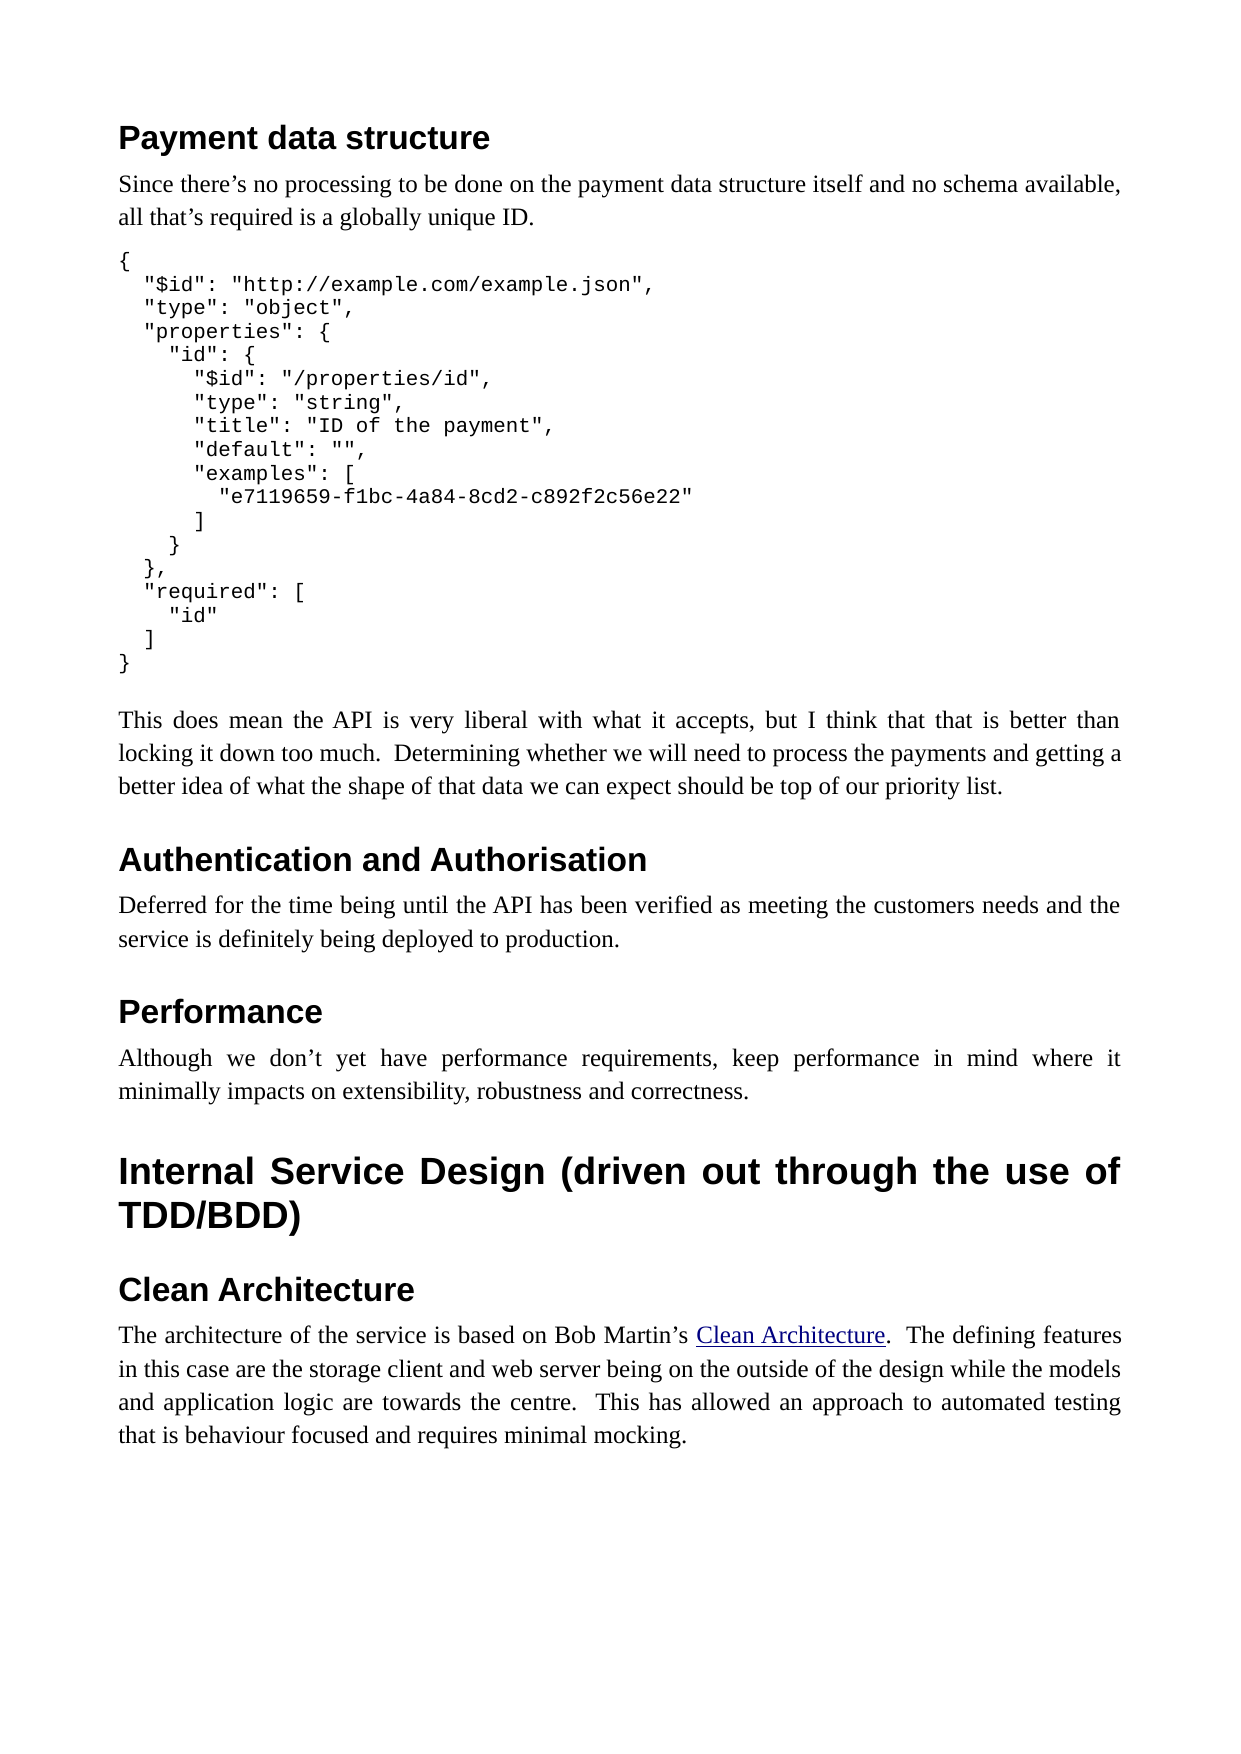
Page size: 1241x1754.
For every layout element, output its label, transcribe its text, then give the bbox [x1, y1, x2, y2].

subtitle Performance [118, 992, 1122, 1031]
text "title": "ID of the payment", [118, 415, 1122, 439]
text "examples": [ [118, 463, 1122, 486]
subtitle Internal Service Design (driven out through the use of TDD/BDD) [118, 1149, 1122, 1236]
text "id" [118, 604, 1122, 628]
text }, [118, 557, 1122, 581]
text "id": { [118, 344, 1122, 368]
text "type": "string", [118, 392, 1122, 415]
text { [118, 250, 1122, 273]
text Although we don’t yet have performance requirements, keep performance in mind where it minimally impacts on extensibility, robustness and correctness. [118, 1043, 1122, 1105]
subtitle Clean Architecture [118, 1269, 1122, 1308]
text This does mean the API is very liberal with what it accepts, but I think that that is better than locking it down too much. Determining whether we will need to process the payments and getting a better idea of what the shape of that data we can expect should be top of our priority list. [118, 705, 1122, 800]
text The architecture of the service is based on Bob Martin’s Clean Architecture. The defining features in this case are the storage client and web server being on the outside of the design while the models and application logic are towards the centre. This has allowed an approach to automated testing that is behaviour focused and requires minimal mocking. [118, 1321, 1122, 1448]
text ] [118, 510, 1122, 534]
text ] [118, 628, 1122, 652]
text "properties": { [118, 321, 1122, 344]
subtitle Authentication and Authorisation [118, 839, 1122, 878]
text } [118, 652, 1122, 676]
text } [118, 534, 1122, 557]
subtitle Payment data structure [118, 118, 1122, 157]
text Since there’s no processing to be done on the payment data structure itself and no schema available, all that’s required is a globally unique ID. [118, 169, 1122, 231]
text "type": "object", [118, 297, 1122, 321]
text "required": [ [118, 581, 1122, 604]
text "$id": "/properties/id", [118, 368, 1122, 392]
text "$id": "http://example.com/example.json", [118, 273, 1122, 297]
text "e7119659-f1bc-4a84-8cd2-c892f2c56e22" [118, 486, 1122, 510]
text "default": "", [118, 439, 1122, 463]
text Deferred for the time being until the API has been verified as meeting the customers needs and the service is definitely being deployed to production. [118, 891, 1122, 952]
